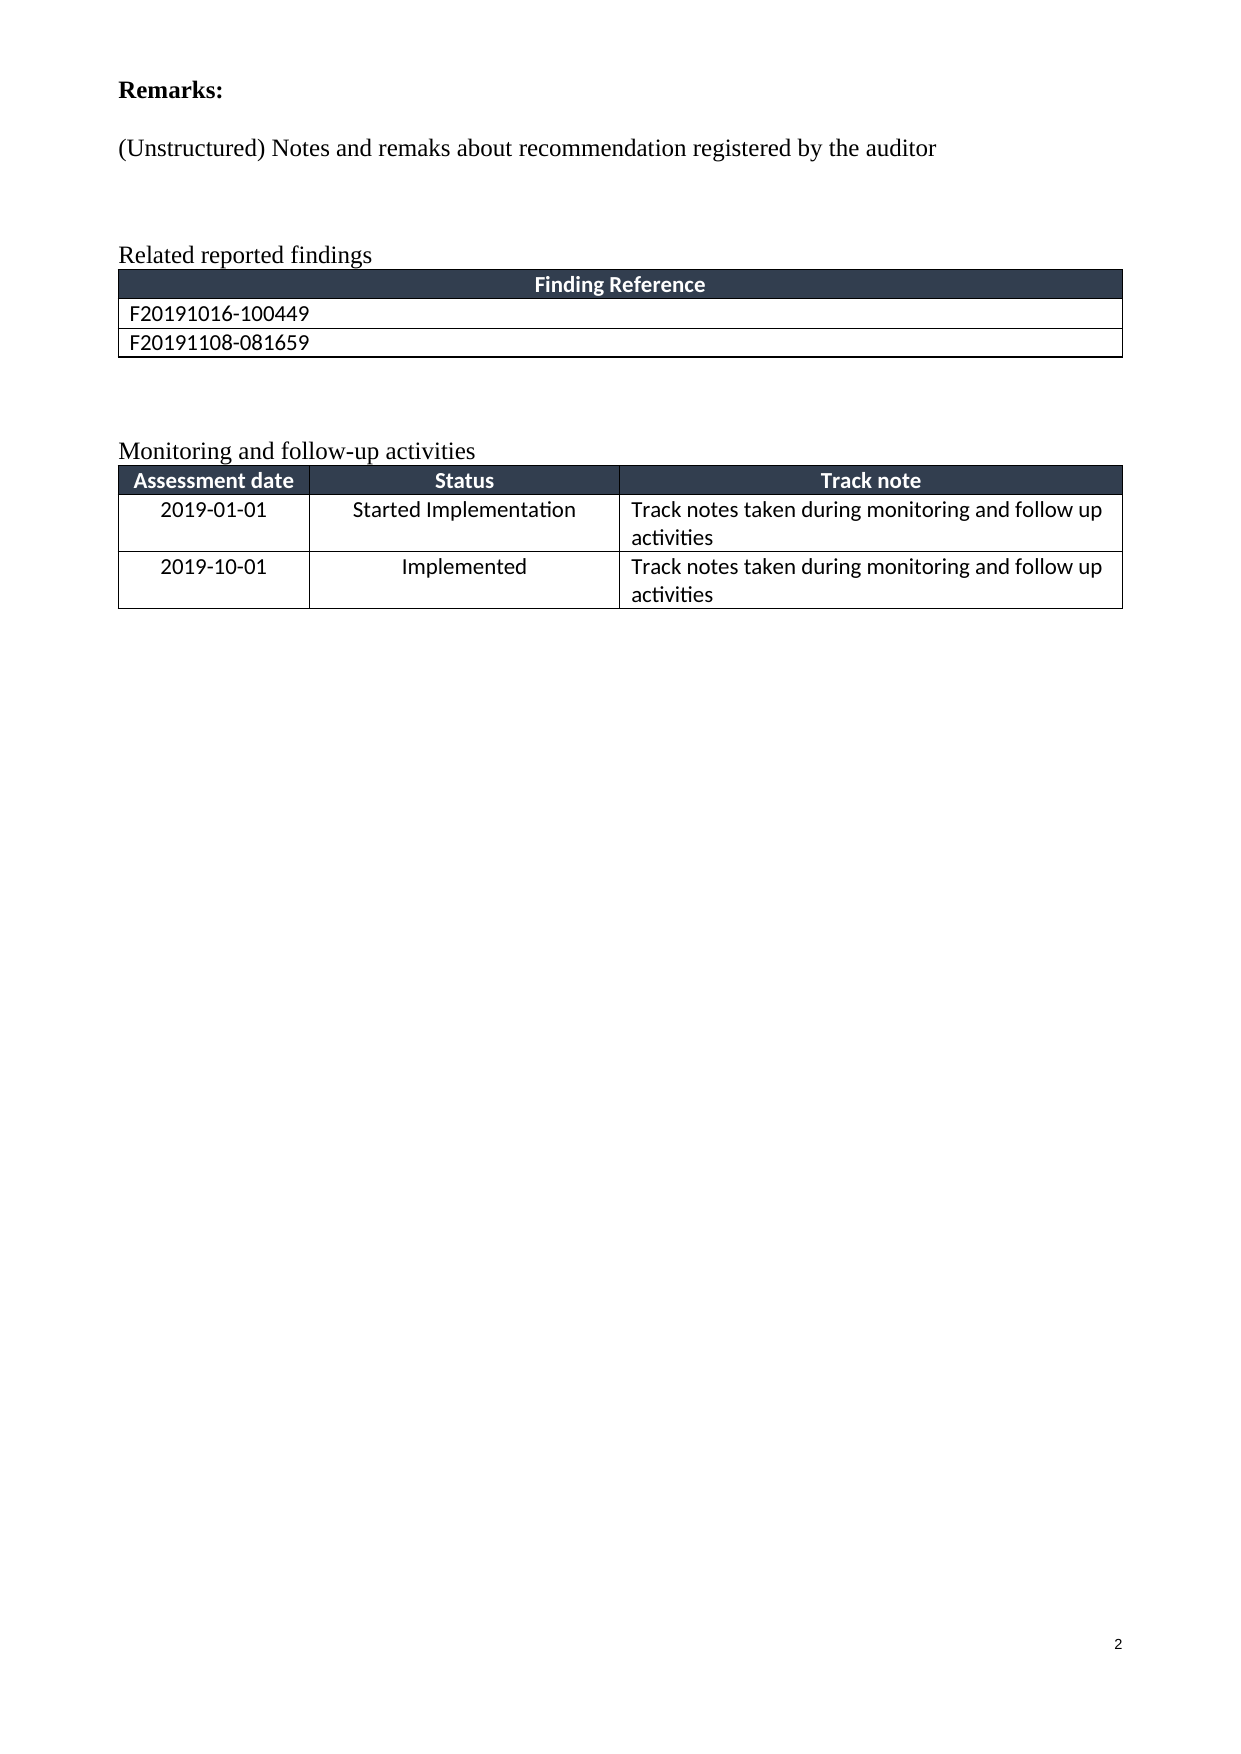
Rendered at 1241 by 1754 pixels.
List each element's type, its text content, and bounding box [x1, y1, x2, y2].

table_header Track note [620, 466, 1122, 494]
table_header Assessment date [119, 466, 309, 494]
table_cell Started Implementation [310, 495, 619, 551]
table_header Finding Reference [119, 270, 1122, 298]
text (Unstructured) Notes and remaks about recommendation registered by the auditor [118, 133, 1122, 162]
table_cell Track notes taken during monitoring and follow up activities [620, 495, 1122, 551]
table_cell F20191016-100449 [119, 299, 1122, 327]
text Related reported findings [118, 241, 1122, 269]
table_cell F20191108-081659 [119, 329, 1122, 356]
text Monitoring and follow-up activities [118, 436, 1122, 465]
table_cell Track notes taken during monitoring and follow up activities [620, 552, 1122, 608]
table_cell Implemented [310, 552, 619, 608]
text Remarks: [118, 75, 1122, 104]
table_cell 2019-01-01 [119, 495, 309, 551]
table_cell 2019-10-01 [119, 552, 309, 608]
table_header Status [310, 466, 619, 494]
